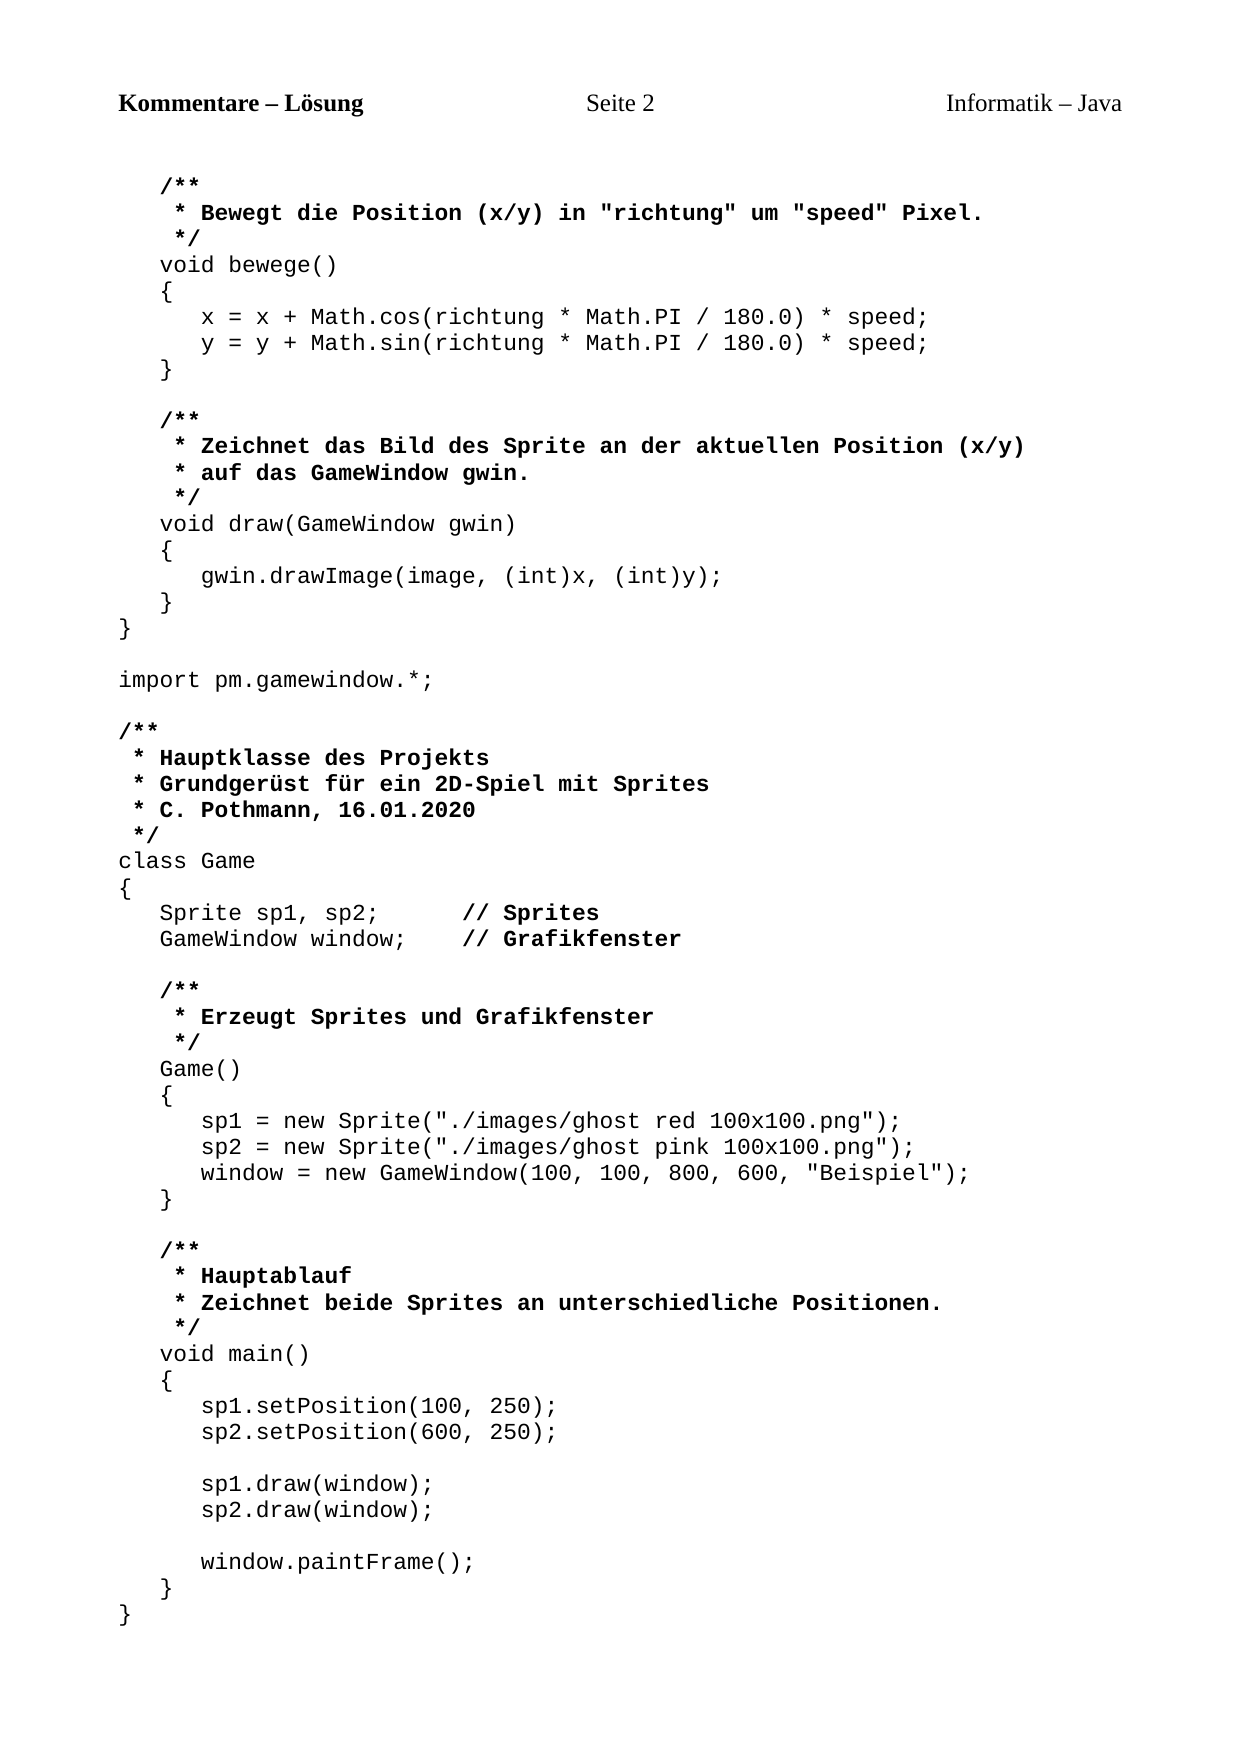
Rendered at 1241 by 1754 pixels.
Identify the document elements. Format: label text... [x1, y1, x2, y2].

text Game() [118, 1057, 1122, 1083]
text void bewege() [118, 253, 1122, 279]
text { [118, 1083, 1122, 1109]
text sp2.setPosition(600, 250); [118, 1421, 1122, 1446]
text window = new GameWindow(100, 100, 800, 600, "Beispiel"); [118, 1161, 1122, 1187]
text void draw(GameWindow gwin) [118, 513, 1122, 539]
text { [118, 539, 1122, 564]
text x = x + Math.cos(richtung * Math.PI / 180.0) * speed; [118, 305, 1122, 331]
text sp2.draw(window); [118, 1498, 1122, 1524]
text } [118, 591, 1122, 616]
text * Grundgerüst für ein 2D-Spiel mit Sprites [118, 772, 1122, 798]
text /** [118, 176, 1122, 201]
text class Game [118, 850, 1122, 876]
text /** [118, 409, 1122, 435]
text * Hauptablauf [118, 1265, 1122, 1291]
text * Zeichnet das Bild des Sprite an der aktuellen Position (x/y) [118, 435, 1122, 461]
text gwin.drawImage(image, (int)x, (int)y); [118, 564, 1122, 591]
text sp1.draw(window); [118, 1472, 1122, 1498]
text /** [118, 1239, 1122, 1265]
text } [118, 616, 1122, 642]
text } [118, 1187, 1122, 1213]
text */ [118, 227, 1122, 253]
text window.paintFrame(); [118, 1550, 1122, 1576]
text /** [118, 979, 1122, 1006]
text * Zeichnet beide Sprites an unterschiedliche Positionen. [118, 1291, 1122, 1317]
text { [118, 279, 1122, 305]
text /** [118, 720, 1122, 746]
text * auf das GameWindow gwin. [118, 461, 1122, 487]
text */ [118, 824, 1122, 850]
text y = y + Math.sin(richtung * Math.PI / 180.0) * speed; [118, 331, 1122, 357]
text */ [118, 1031, 1122, 1057]
text * Hauptklasse des Projekts [118, 746, 1122, 772]
text } [118, 1576, 1122, 1602]
text sp2 = new Sprite("./images/ghost pink 100x100.png"); [118, 1135, 1122, 1161]
text import pm.gamewindow.*; [118, 668, 1122, 694]
text } [118, 357, 1122, 383]
text } [118, 1602, 1122, 1628]
text */ [118, 1317, 1122, 1343]
text { [118, 876, 1122, 902]
text */ [118, 487, 1122, 513]
text void main() [118, 1343, 1122, 1369]
text * C. Pothmann, 16.01.2020 [118, 798, 1122, 824]
text * Bewegt die Position (x/y) in "richtung" um "speed" Pixel. [118, 201, 1122, 227]
text sp1.setPosition(100, 250); [118, 1394, 1122, 1421]
text GameWindow window; // Grafikfenster [118, 928, 1122, 954]
text * Erzeugt Sprites und Grafikfenster [118, 1006, 1122, 1031]
text { [118, 1369, 1122, 1394]
text sp1 = new Sprite("./images/ghost red 100x100.png"); [118, 1109, 1122, 1135]
text Sprite sp1, sp2; // Sprites [118, 902, 1122, 928]
